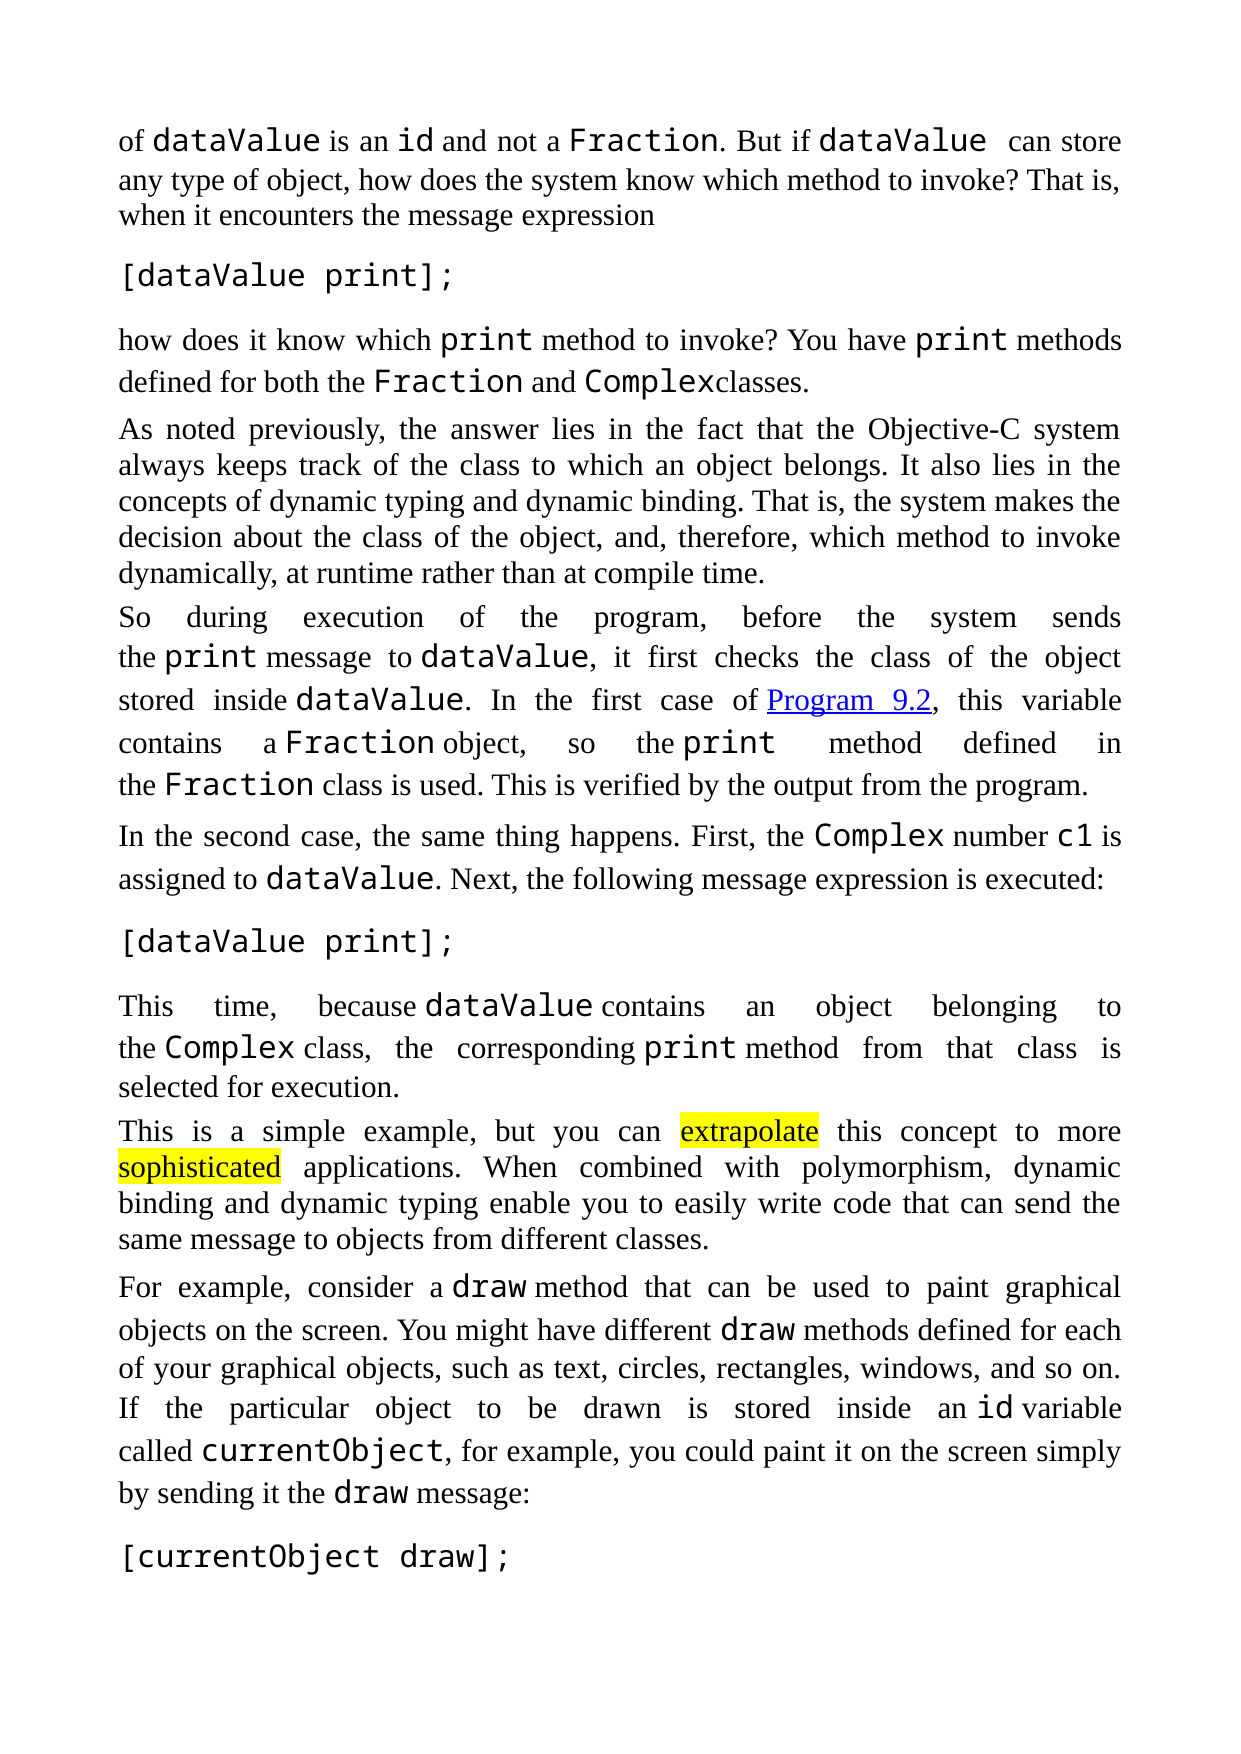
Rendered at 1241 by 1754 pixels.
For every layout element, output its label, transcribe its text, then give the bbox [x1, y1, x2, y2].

text This time, because dataValue contains an object belonging to the Complex class, the corresponding print method from that class is selected for execution. [118, 983, 1122, 1104]
text [dataValue print]; [118, 253, 1122, 296]
text [dataValue print]; [118, 919, 1122, 962]
text So during execution of the program, before the system sends the print message to dataValue, it first checks the class of the object stored inside dataValue. In the first case of Program 9.2, this variable contains a Fraction object, so the print method defined in the Fraction class is used. This is verified by the output from the program. [118, 598, 1122, 805]
text In the second case, the same thing happens. First, the Complex number c1 is assigned to dataValue. Next, the following message expression is executed: [118, 813, 1122, 898]
text For example, consider a draw method that can be used to paint graphical objects on the screen. You might have different draw methods defined for each of your graphical objects, such as text, circles, rectangles, windows, and so on. If the particular object to be drawn is stored inside an id variable called currentObject, for example, you could paint it on the screen simply by sending it the draw message: [118, 1264, 1122, 1513]
text how does it know which print method to invoke? You have print methods defined for both the Fraction and Complexclasses. [118, 317, 1122, 402]
text As noted previously, the answer lies in the fact that the Objective-C system always keeps track of the class to which an object belongs. It also lies in the concepts of dynamic typing and dynamic binding. That is, the system makes the decision about the class of the object, and, therefore, which method to invoke dynamically, at runtime rather than at compile time. [118, 410, 1122, 590]
text This is a simple example, but you can extrapolate this concept to more sophisticated applications. When combined with polymorphism, dynamic binding and dynamic typing enable you to easily write code that can send the same message to objects from different classes. [118, 1112, 1122, 1256]
text [currentObject draw]; [118, 1534, 1122, 1577]
text of dataValue is an id and not a Fraction. But if dataValue can store any type of object, how does the system know which method to invoke? That is, when it encounters the message expression [118, 118, 1122, 233]
